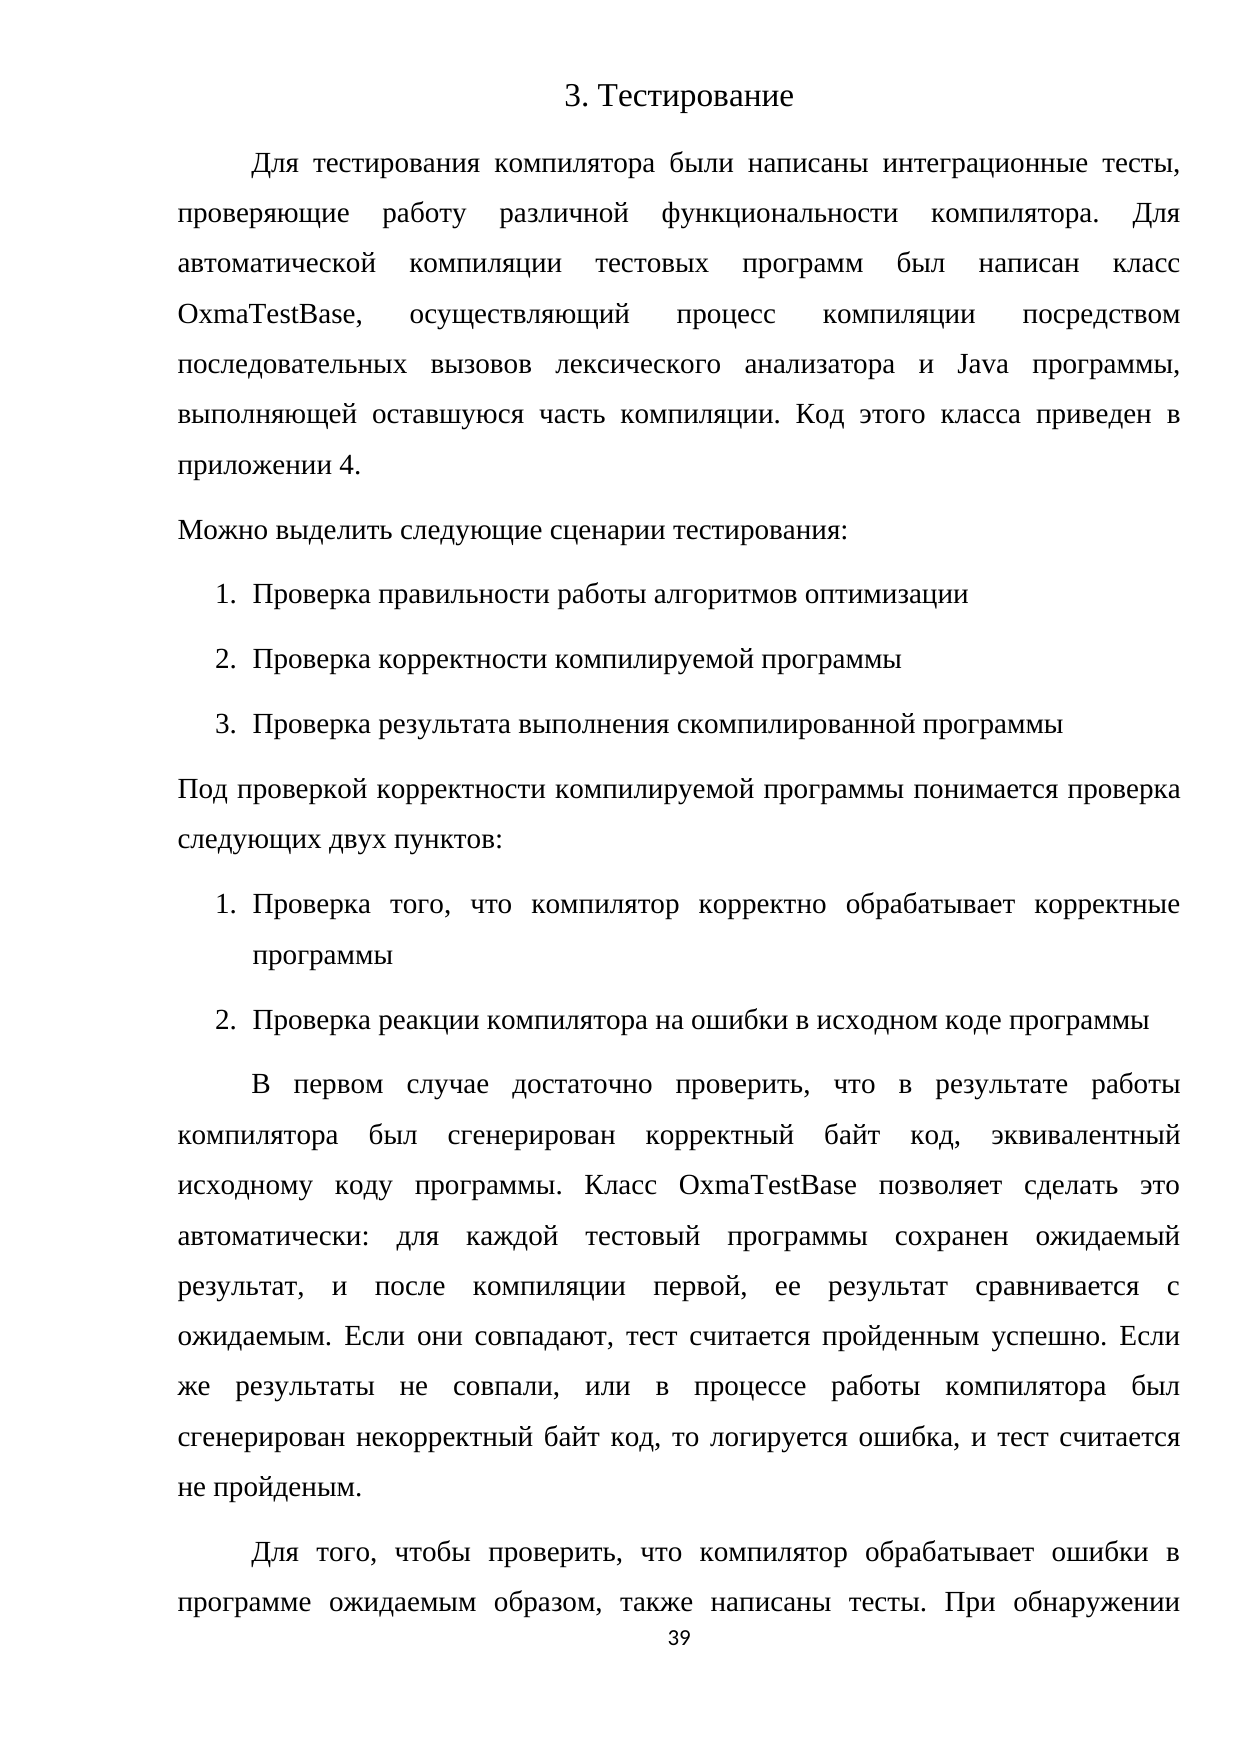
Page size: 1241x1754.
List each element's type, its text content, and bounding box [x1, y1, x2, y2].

list Проверка правильности работы алгоритмов оптимизации [215, 577, 1181, 610]
list Проверка реакции компилятора на ошибки в исходном коде программы [215, 1002, 1181, 1035]
list Проверка корректности компилируемой программы [215, 642, 1181, 675]
list Проверка того, что компилятор корректно обрабатывает корректные программы [215, 887, 1181, 970]
text Можно выделить следующие сценарии тестирования: [177, 512, 1181, 545]
text В первом случае достаточно проверить, что в результате работы компилятора был сгенерирован корректный байт код, эквивалентный исходному коду программы. Класс OxmaTestBase позволяет сделать это автоматически: для каждой тестовый программы сохранен ожидаемый результат, и после компиляции первой, ее результат сравнивается с ожидаемым. Если они совпадают, тест считается пройденным успешно. Если же результаты не совпали, или в процессе работы компилятора был сгенерирован некорректный байт код, то логируется ошибка, и тест считается не пройденым. [177, 1067, 1181, 1503]
text Для тестирования компилятора были написаны интеграционные тесты, проверяющие работу различной функциональности компилятора. Для автоматической компиляции тестовых программ был написан класс OxmaTestBase, осуществляющий процесс компиляции посредством последовательных вызовов лексического анализатора и Java программы, выполняющей оставшуюся часть компиляции. Код этого класса приведен в приложении 4. [177, 145, 1181, 480]
text Под проверкой корректности компилируемой программы понимается проверка следующих двух пунктов: [177, 771, 1181, 855]
text Для того, чтобы проверить, что компилятор обрабатывает ошибки в программе ожидаемым образом, также написаны тесты. При обнаружении [177, 1534, 1181, 1618]
list Проверка результата выполнения скомпилированной программы [215, 706, 1181, 740]
subtitle 3. Тестирование [177, 75, 1181, 113]
